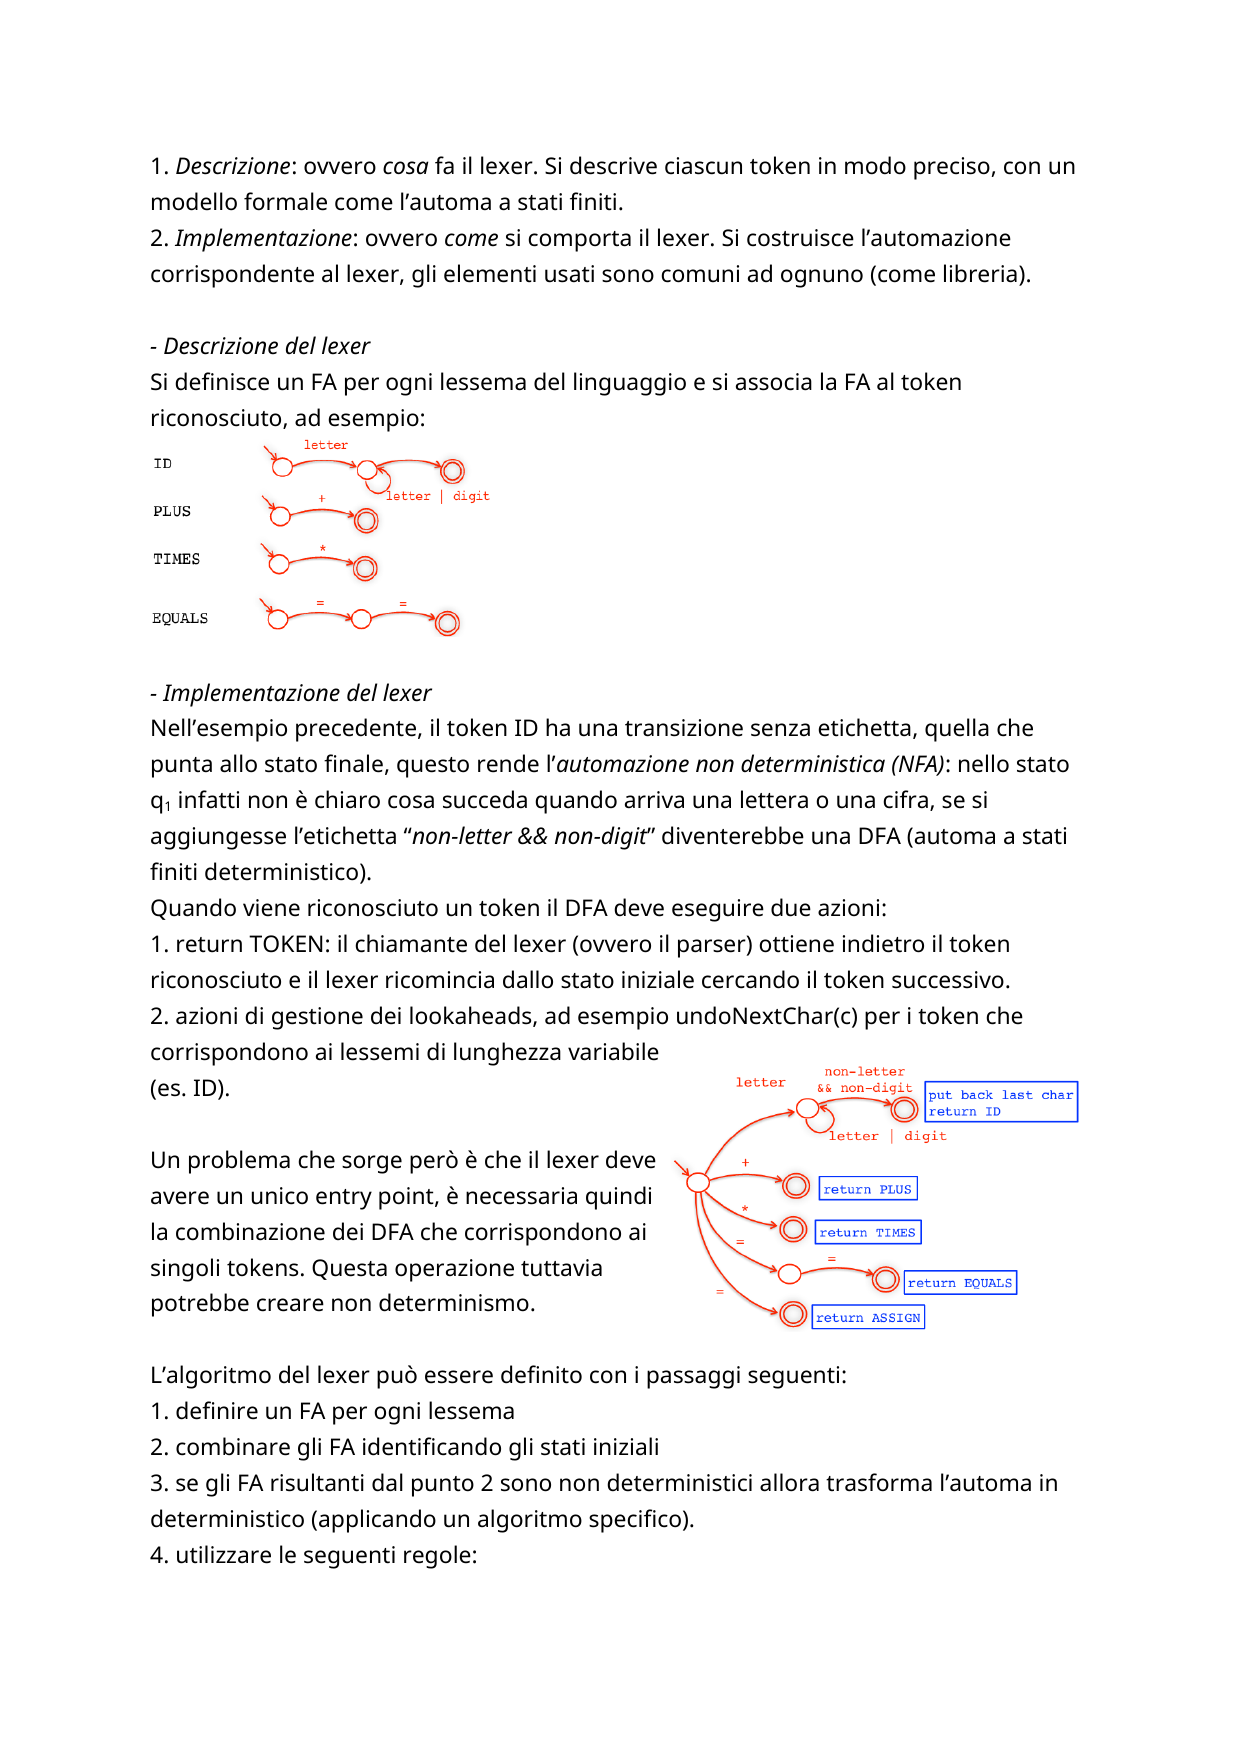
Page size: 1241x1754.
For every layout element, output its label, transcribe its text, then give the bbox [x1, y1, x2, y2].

text Un problema che sorge però è che il lexer deve avere un unico entry point, è necessaria quindi la combinazione dei DFA che corrispondono ai singoli tokens. Questa operazione tuttavia potrebbe creare non determinismo. [150, 1144, 670, 1319]
text - Implementazione del lexer [150, 676, 1090, 708]
text Nell’esempio precedente, il token ID ha una transizione senza etichetta, quella che punta allo stato finale, questo rende l’automazione non deterministica (NFA): nello stato q1 infatti non è chiaro cosa succeda quando arriva una lettera o una cifra, se si aggiungesse l’etichetta “non-letter && non-digit” diventerebbe una DFA (automa a stati finiti deterministico). [150, 712, 1090, 887]
text - Descrizione del lexer [150, 330, 1090, 361]
text Si definisce un FA per ogni lessema del linguaggio e si associa la FA al token riconosciuto, ad esempio: [150, 366, 1090, 433]
text 2. combinare gli FA identificando gli stati iniziali [150, 1431, 1090, 1462]
text L’algoritmo del lexer può essere definito con i passaggi seguenti: [150, 1359, 1090, 1391]
text 1. Descrizione: ovvero cosa fa il lexer. Si descrive ciascun token in modo preciso, con un modello formale come l’automa a stati finiti. [150, 150, 1090, 217]
text 3. se gli FA risultanti dal punto 2 sono non deterministici allora trasforma l’automa in deterministico (applicando un algoritmo specifico). [150, 1467, 1090, 1534]
text 4. utilizzare le seguenti regole: [150, 1539, 1090, 1570]
text Quando viene riconosciuto un token il DFA deve eseguire due azioni: [150, 892, 1090, 923]
text 1. return TOKEN: il chiamante del lexer (ovvero il parser) ottiene indietro il token riconosciuto e il lexer ricomincia dallo stato iniziale cercando il token successivo. [150, 928, 1090, 995]
picture [670, 1060, 1090, 1332]
text 1. definire un FA per ogni lessema [150, 1395, 1090, 1426]
picture [150, 437, 492, 637]
text 2. Implementazione: ovvero come si comporta il lexer. Si costruisce l’automazione corrispondente al lexer, gli elementi usati sono comuni ad ognuno (come libreria). [150, 222, 1090, 289]
text 2. azioni di gestione dei lookaheads, ad esempio undoNextChar(c) per i token che corrispondono ai lessemi di lunghezza variabile (es. ID). [150, 1000, 1090, 1103]
